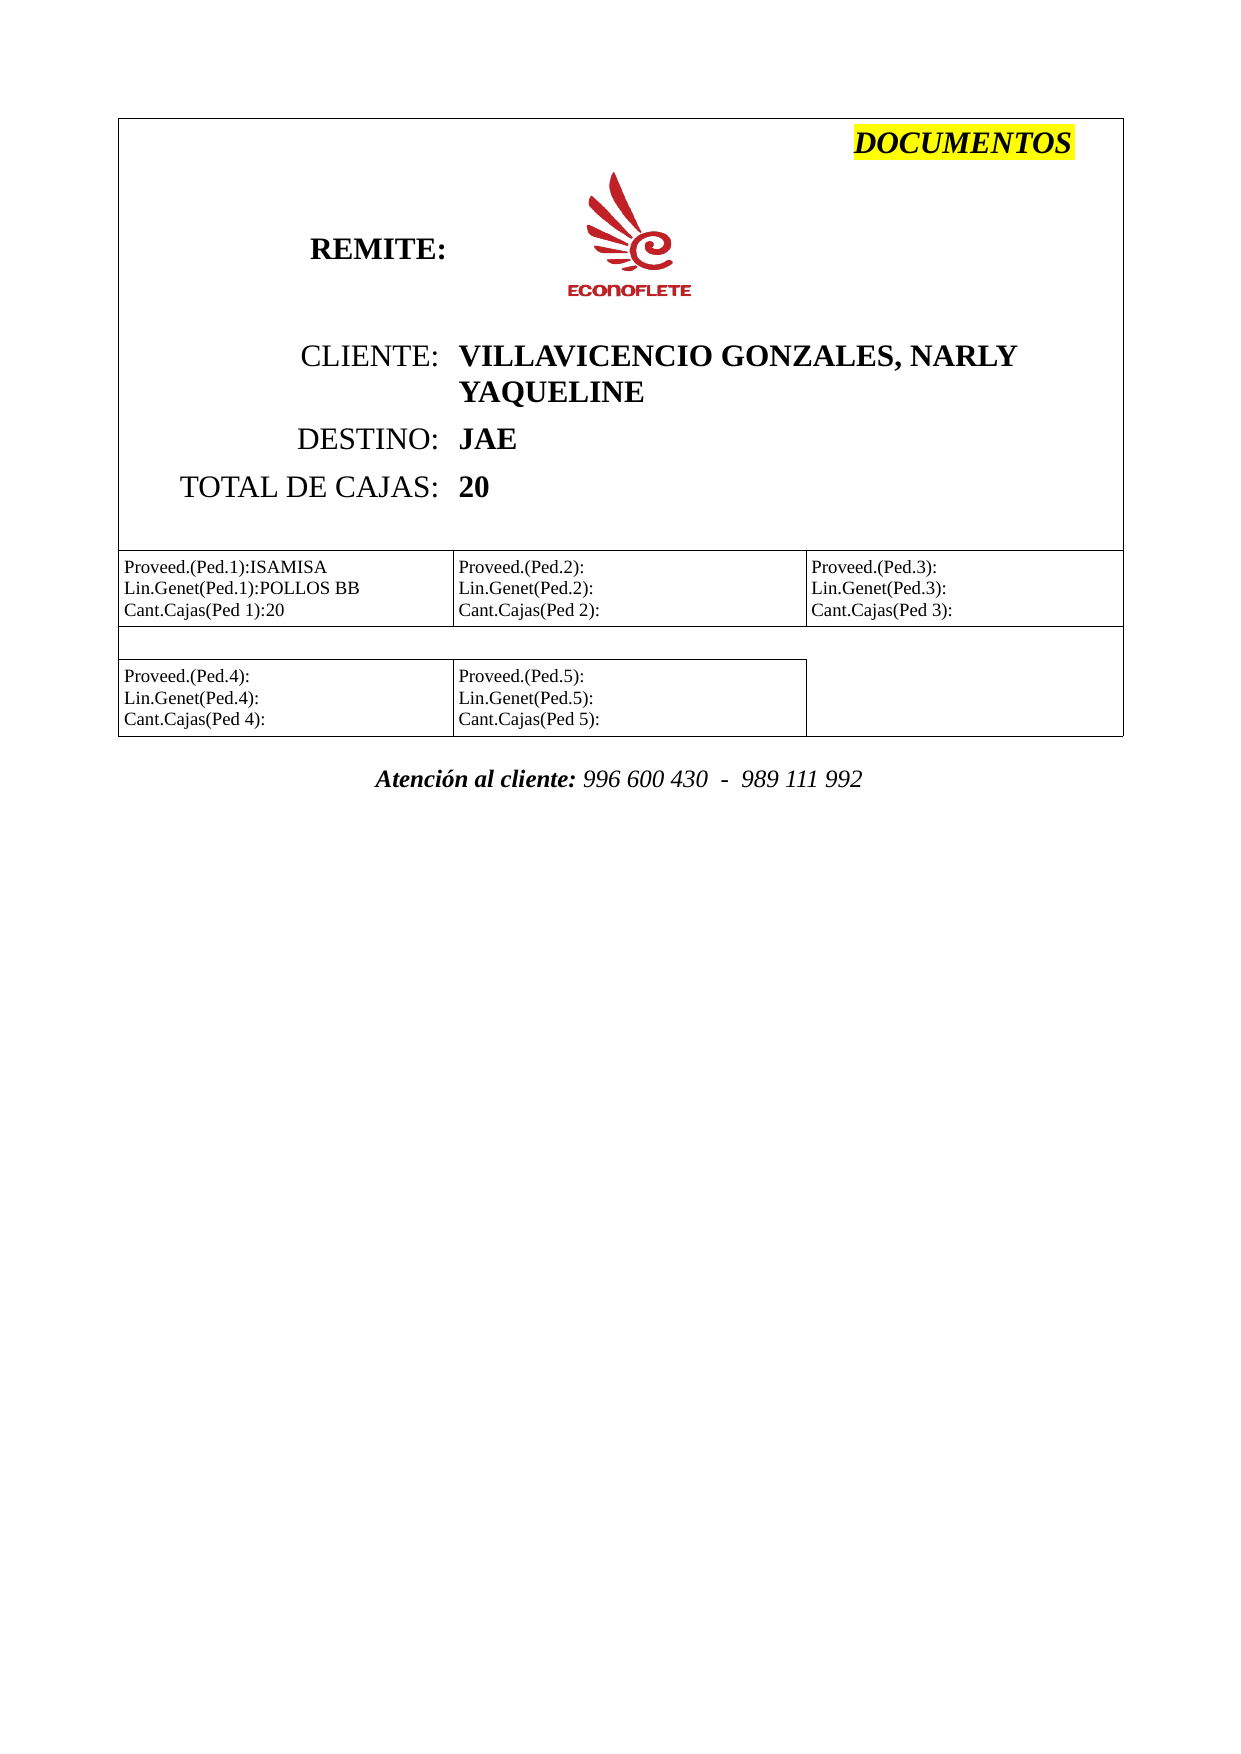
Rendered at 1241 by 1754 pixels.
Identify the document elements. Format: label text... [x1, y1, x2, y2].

table_cell Proveed.(Ped.3): Lin.Genet(Ped.3): Cant.Cajas(Ped 3): [807, 551, 1123, 626]
table_cell [806, 166, 1123, 332]
table_cell VILLAVICENCIO GONZALES, NARLY YAQUELINE [453, 332, 1123, 415]
table_cell [806, 415, 1123, 462]
table_cell TOTAL DE CAJAS: [119, 462, 453, 510]
table_cell [806, 627, 1123, 659]
table_header [119, 119, 453, 166]
table_cell REMITE: [119, 166, 453, 332]
picture [552, 171, 707, 297]
table_cell [119, 627, 453, 659]
text Atención al cliente: 996 600 430 - 989 111 992 [118, 764, 1122, 793]
table_cell DESTINO: [119, 415, 453, 462]
table_cell 20 [453, 462, 1123, 510]
table_header [453, 119, 806, 166]
table_cell [453, 627, 806, 659]
table_cell JAE [453, 415, 806, 462]
table_cell [806, 510, 1123, 550]
table_cell [807, 659, 1123, 736]
table_cell CLIENTE: [119, 332, 453, 415]
table_cell [453, 166, 806, 332]
table_cell [119, 510, 453, 550]
table_cell Proveed.(Ped.5): Lin.Genet(Ped.5): Cant.Cajas(Ped 5): [454, 660, 806, 736]
table_cell Proveed.(Ped.4): Lin.Genet(Ped.4): Cant.Cajas(Ped 4): [119, 660, 453, 736]
table_header DOCUMENTOS [806, 119, 1123, 166]
table_cell Proveed.(Ped.1):ISAMISA Lin.Genet(Ped.1):POLLOS BB Cant.Cajas(Ped 1):20 [119, 551, 453, 626]
table_cell [453, 510, 806, 550]
table_cell Proveed.(Ped.2): Lin.Genet(Ped.2): Cant.Cajas(Ped 2): [454, 551, 806, 626]
